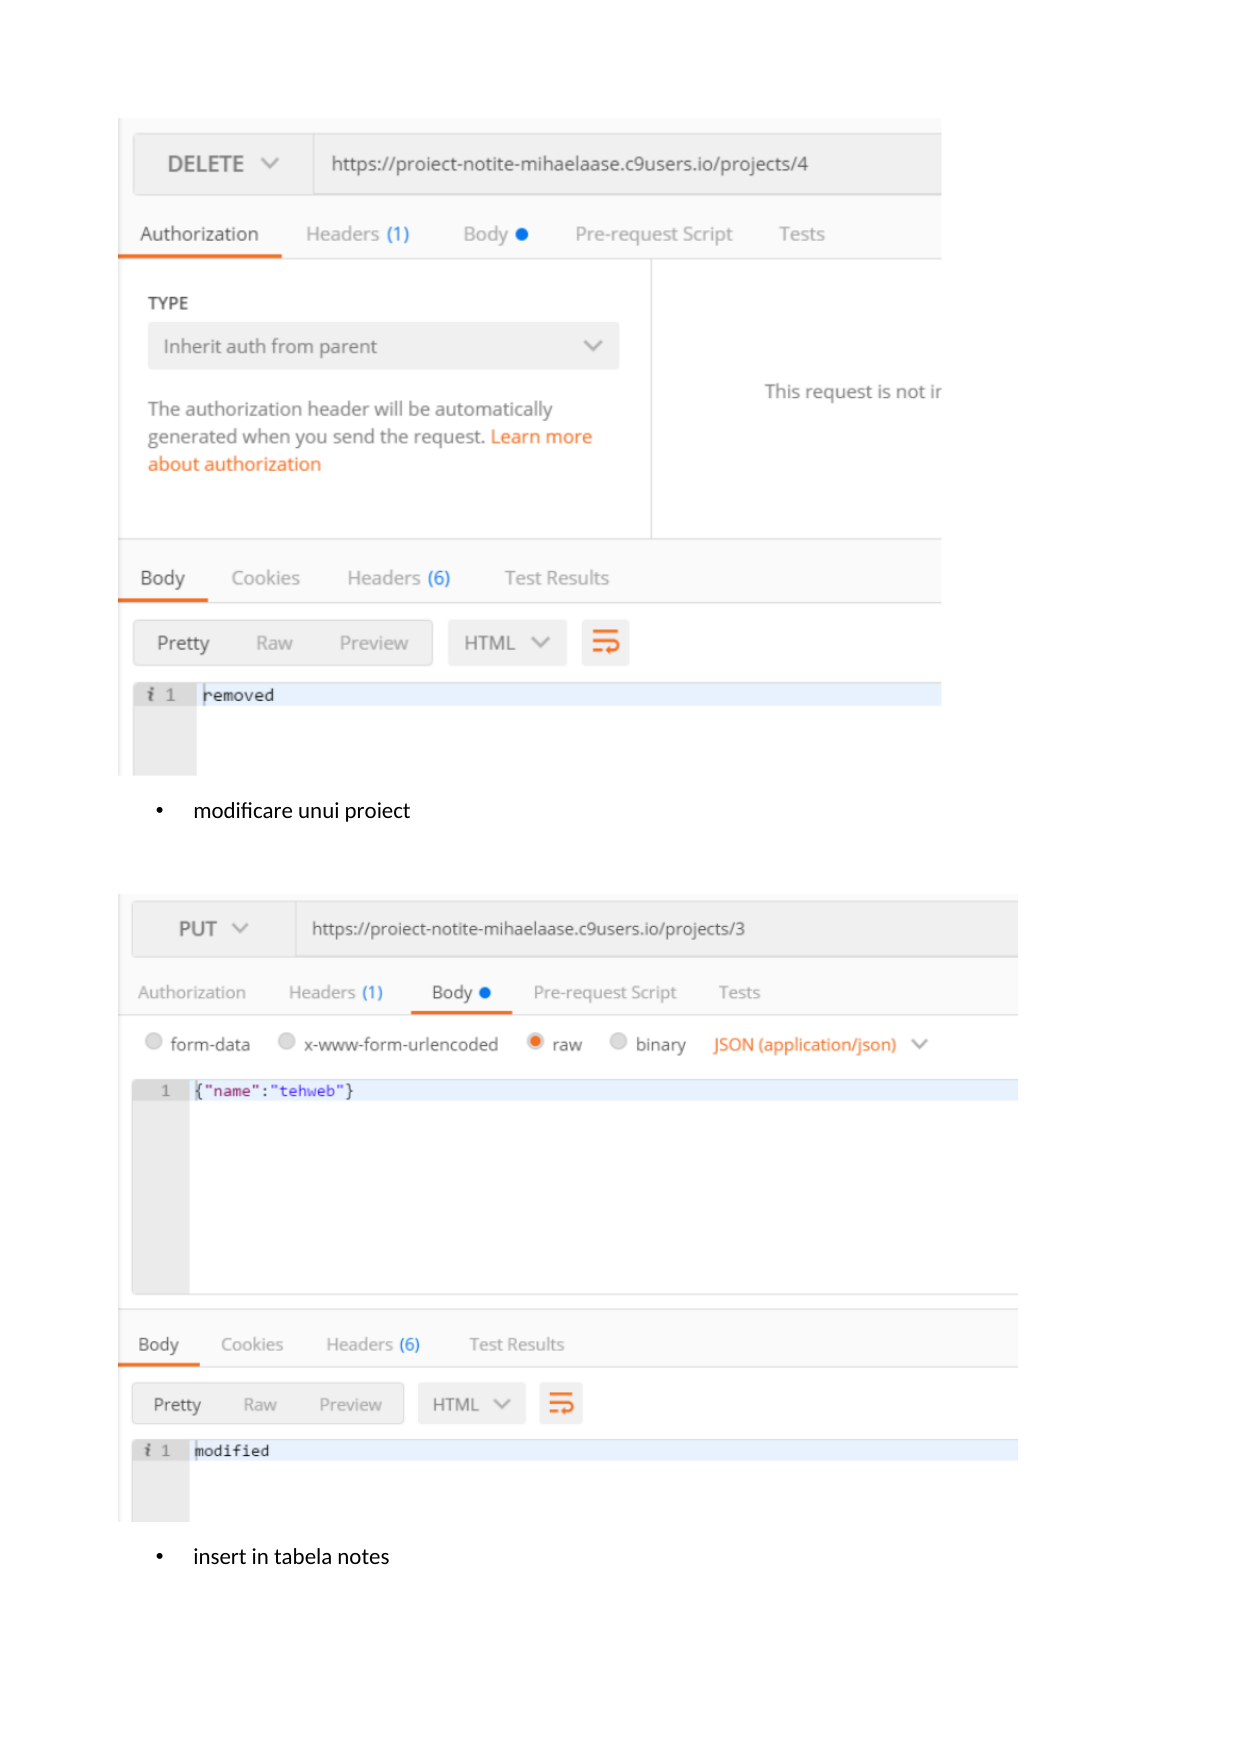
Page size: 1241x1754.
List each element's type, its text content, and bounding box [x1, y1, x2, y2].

list modificare unui proiect [156, 796, 1122, 824]
list insert in tabela notes [156, 1542, 1122, 1571]
